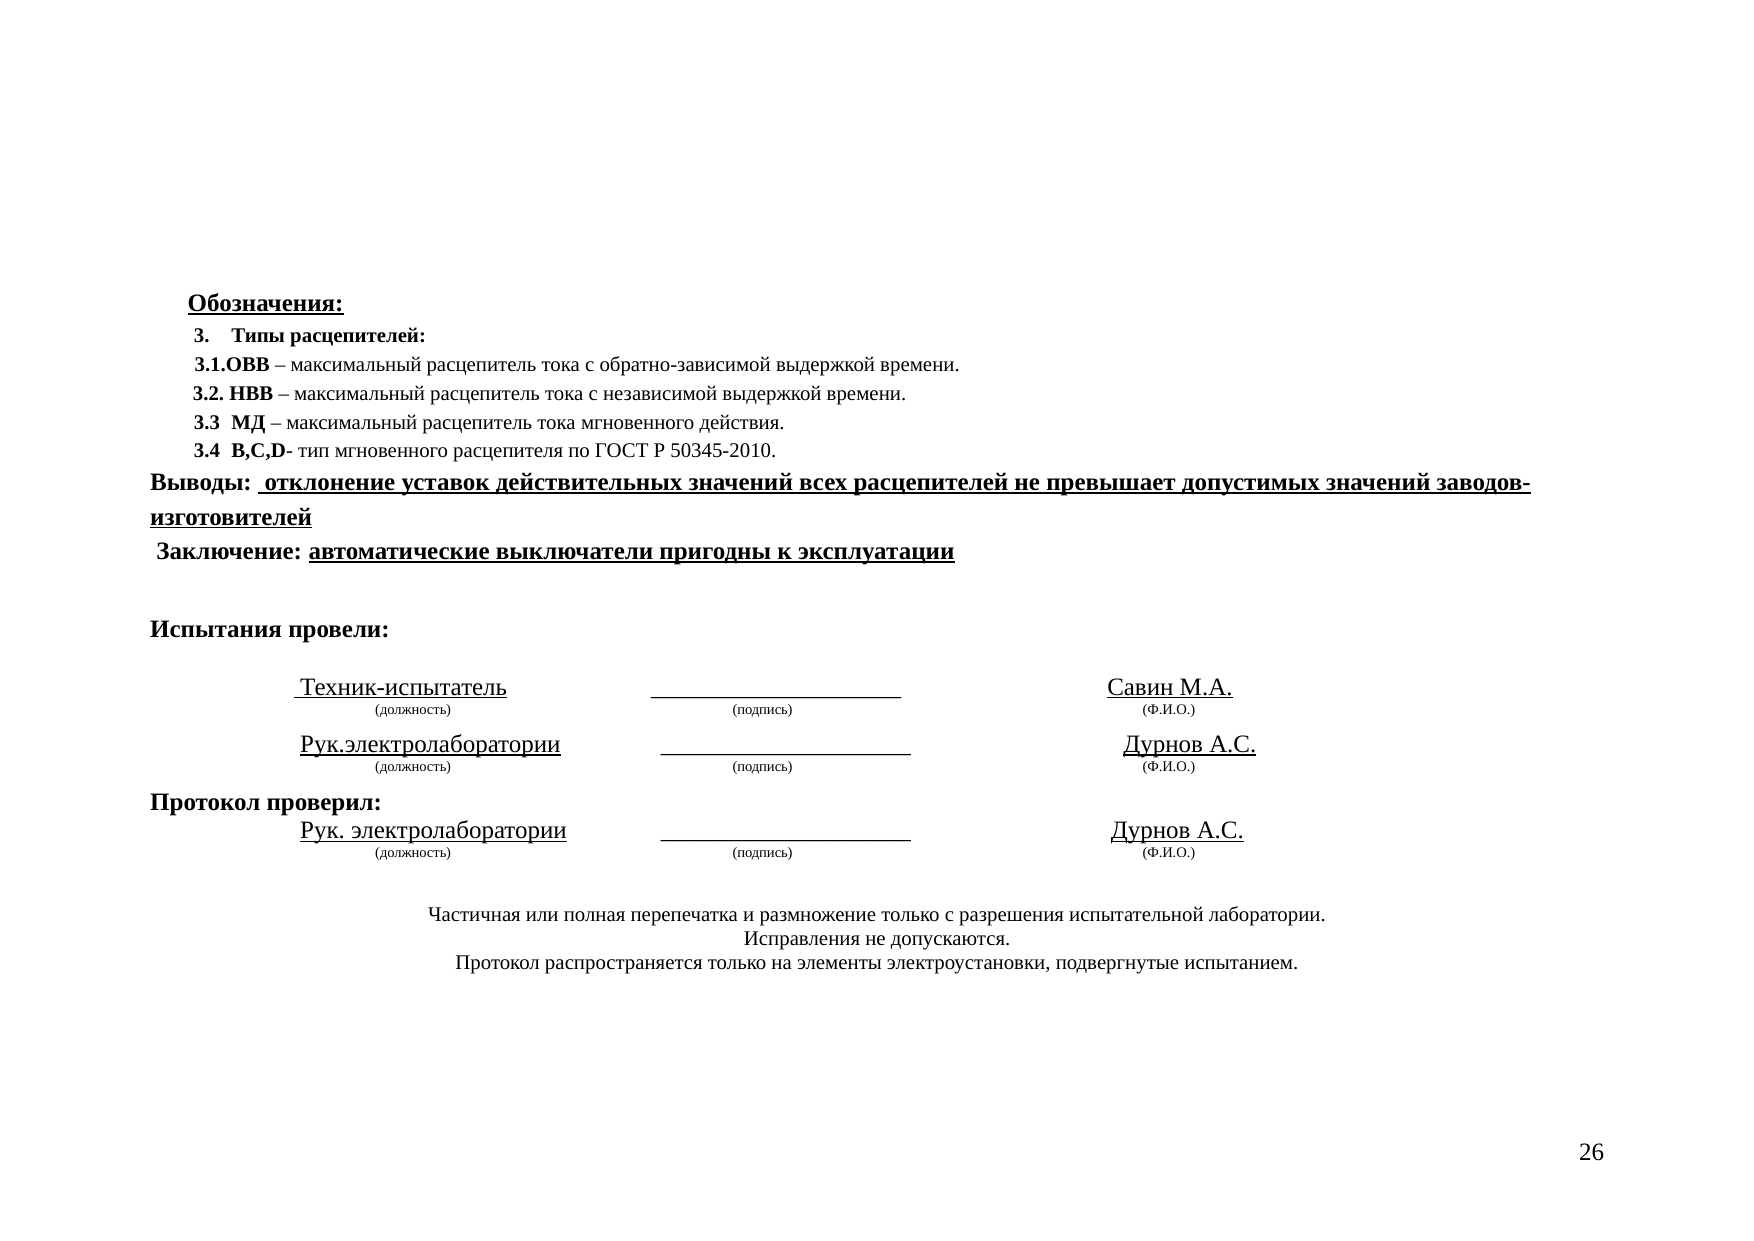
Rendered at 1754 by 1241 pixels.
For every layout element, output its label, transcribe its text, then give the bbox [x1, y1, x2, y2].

text Рук. электролаборатории ____________________ Дурнов А.С. [150, 816, 1604, 844]
text Заключение: автоматические выключатели пригодны к эксплуатации [150, 536, 1604, 565]
text Частичная или полная перепечатка и размножение только с разрешения испытательной лаборатории. [150, 902, 1604, 926]
text Рук.электролаборатории ____________________ Дурнов А.С. [150, 729, 1604, 758]
text (должность) (подпись) (Ф.И.О.) [150, 844, 1604, 873]
list МД – максимальный расцепитель тока мгновенного действия. [194, 409, 1604, 434]
text 3.1.ОВВ – максимальный расцепитель тока с обратно-зависимой выдержкой времени. [194, 352, 1604, 376]
text Протокол проверил: [150, 787, 1604, 816]
text Исправления не допускаются. [150, 926, 1604, 950]
text (должность) (подпись) (Ф.И.О.) [150, 758, 1604, 787]
list В,С,D- тип мгновенного расцепителя по ГОСТ Р 50345-2010. [194, 438, 1604, 462]
text Обозначения: [187, 288, 1604, 317]
text Испытания провели: [150, 614, 1604, 643]
text Выводы: отклонение уставок действительных значений всех расцепителей не превышает допустимых значений заводов-изготовителей [150, 467, 1604, 531]
text 3.2. НВВ – максимальный расцепитель тока с независимой выдержкой времени. [187, 381, 1604, 405]
text Техник-испытатель ____________________ Савин М.А. [150, 672, 1604, 701]
text (должность) (подпись) (Ф.И.О.) [150, 701, 1604, 729]
list Типы расцепителей: [194, 323, 1604, 347]
text Протокол распространяется только на элементы электроустановки, подвергнутые испытанием. [150, 950, 1604, 974]
